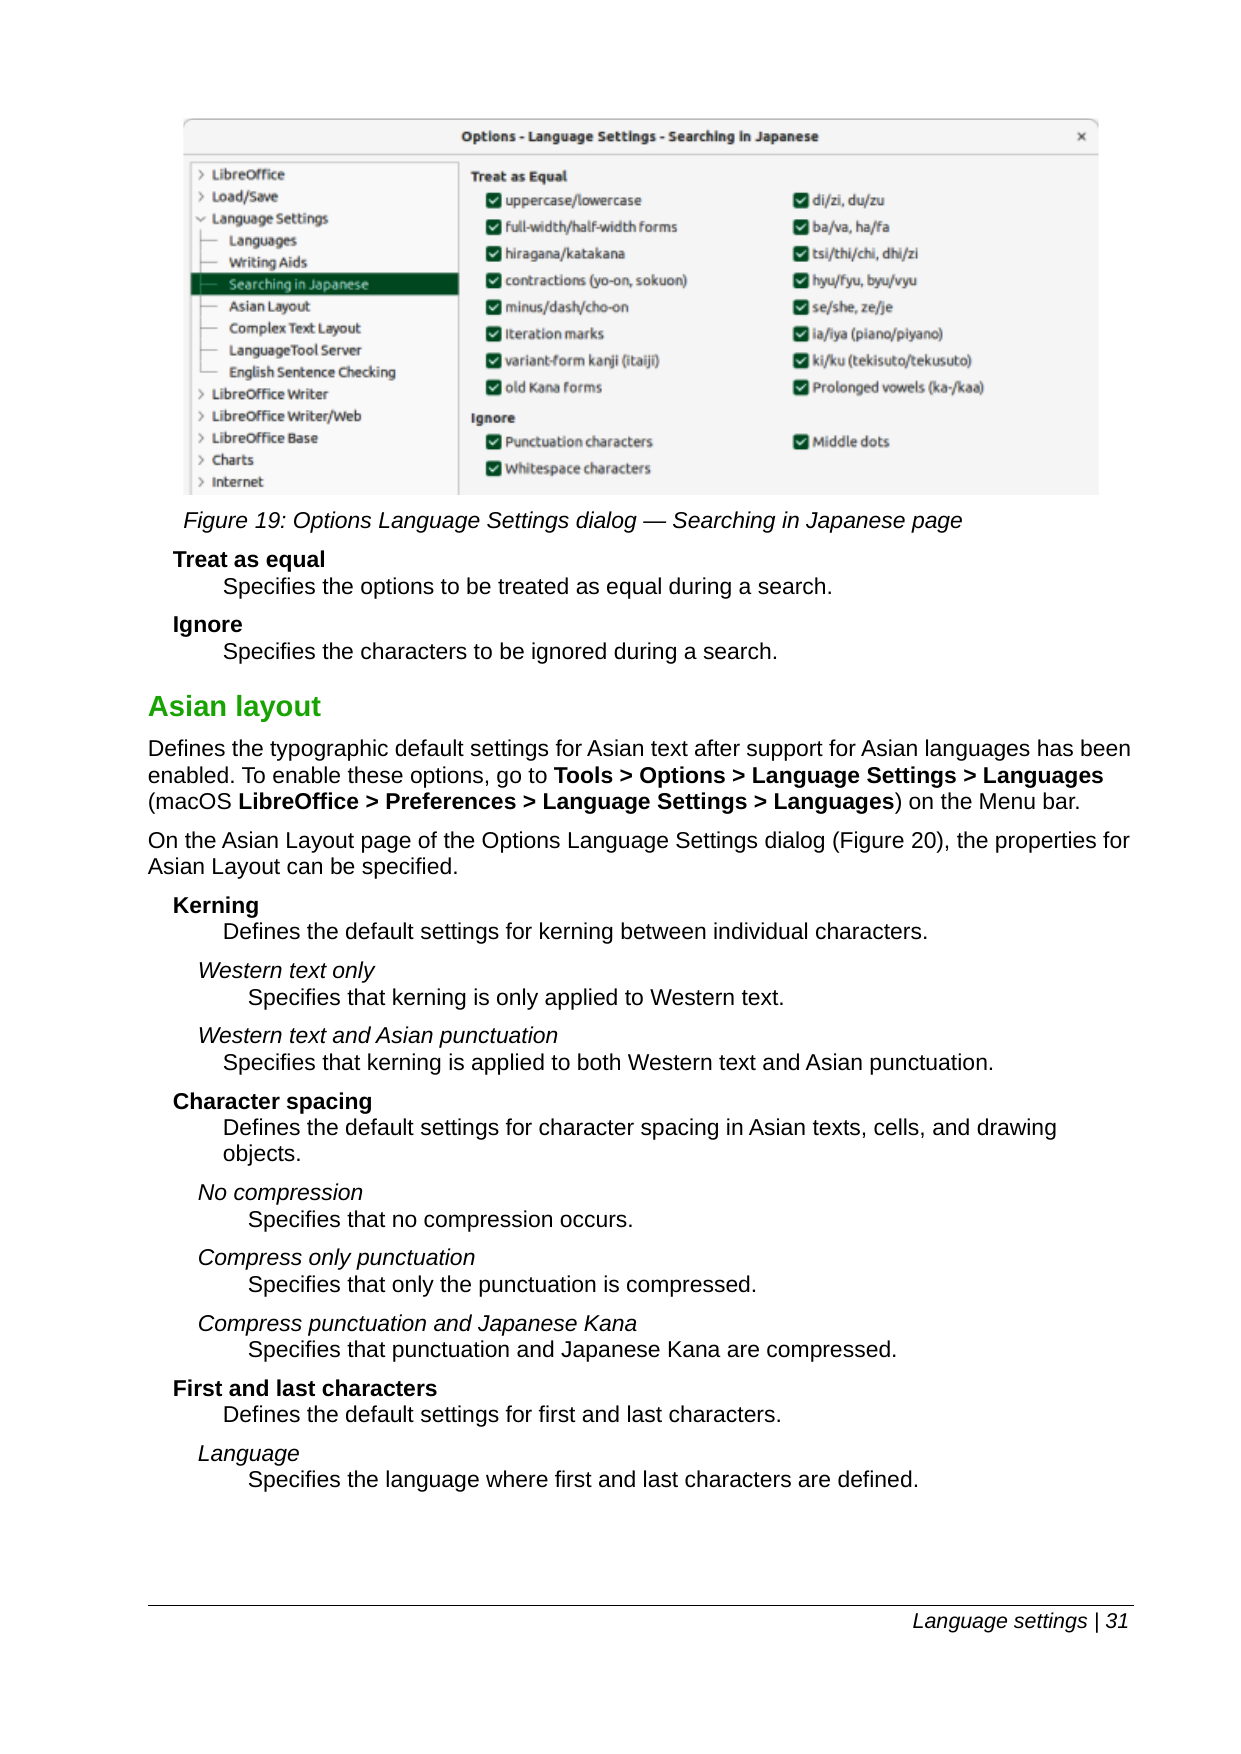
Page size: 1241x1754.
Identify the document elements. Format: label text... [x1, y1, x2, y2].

text Kerning [173, 892, 1134, 918]
text Ignore [173, 611, 1134, 638]
text No compression [198, 1179, 1134, 1206]
text First and last characters [173, 1375, 1134, 1401]
text Defines the default settings for character spacing in Asian texts, cells, and drawing objects. [223, 1114, 1134, 1167]
text Specifies that kerning is only applied to Western text. [248, 983, 1134, 1010]
subtitle Asian layout [148, 689, 1134, 723]
text Western text and Asian punctuation [198, 1022, 1134, 1049]
text Specifies that only the punctuation is compressed. [248, 1271, 1134, 1297]
text Character spacing [173, 1088, 1134, 1114]
text Specifies the options to be treated as equal during a search. [223, 573, 1134, 599]
text Specifies the language where first and last characters are defined. [248, 1466, 1134, 1493]
text Specifies that punctuation and Japanese Kana are compressed. [248, 1336, 1134, 1362]
text Specifies the characters to be ignored during a search. [223, 638, 1134, 664]
text Compress only punctuation [198, 1244, 1134, 1271]
text Western text only [198, 957, 1134, 983]
text Specifies that kerning is applied to both Western text and Asian punctuation. [223, 1049, 1134, 1075]
text Defines the default settings for first and last characters. [223, 1401, 1134, 1427]
picture [183, 118, 1099, 495]
text Specifies that no compression occurs. [248, 1206, 1134, 1232]
text Figure 19: Options Language Settings dialog — Searching in Japanese page [183, 507, 1098, 534]
text Defines the default settings for kerning between individual characters. [223, 918, 1134, 945]
text Compress punctuation and Japanese Kana [198, 1309, 1134, 1336]
text Treat as equal [173, 546, 1134, 573]
text Defines the typographic default settings for Asian text after support for Asian languages has been enabled. To enable these options, go to Tools > Options > Language Settings > Languages (macOS LibreOffice > Preferences > Language Settings > Languages) on the Menu bar. [148, 735, 1134, 814]
text On the Asian Layout page of the Options Language Settings dialog (Figure 20), the properties for Asian Layout can be specified. [148, 827, 1134, 879]
text Language [198, 1440, 1134, 1466]
